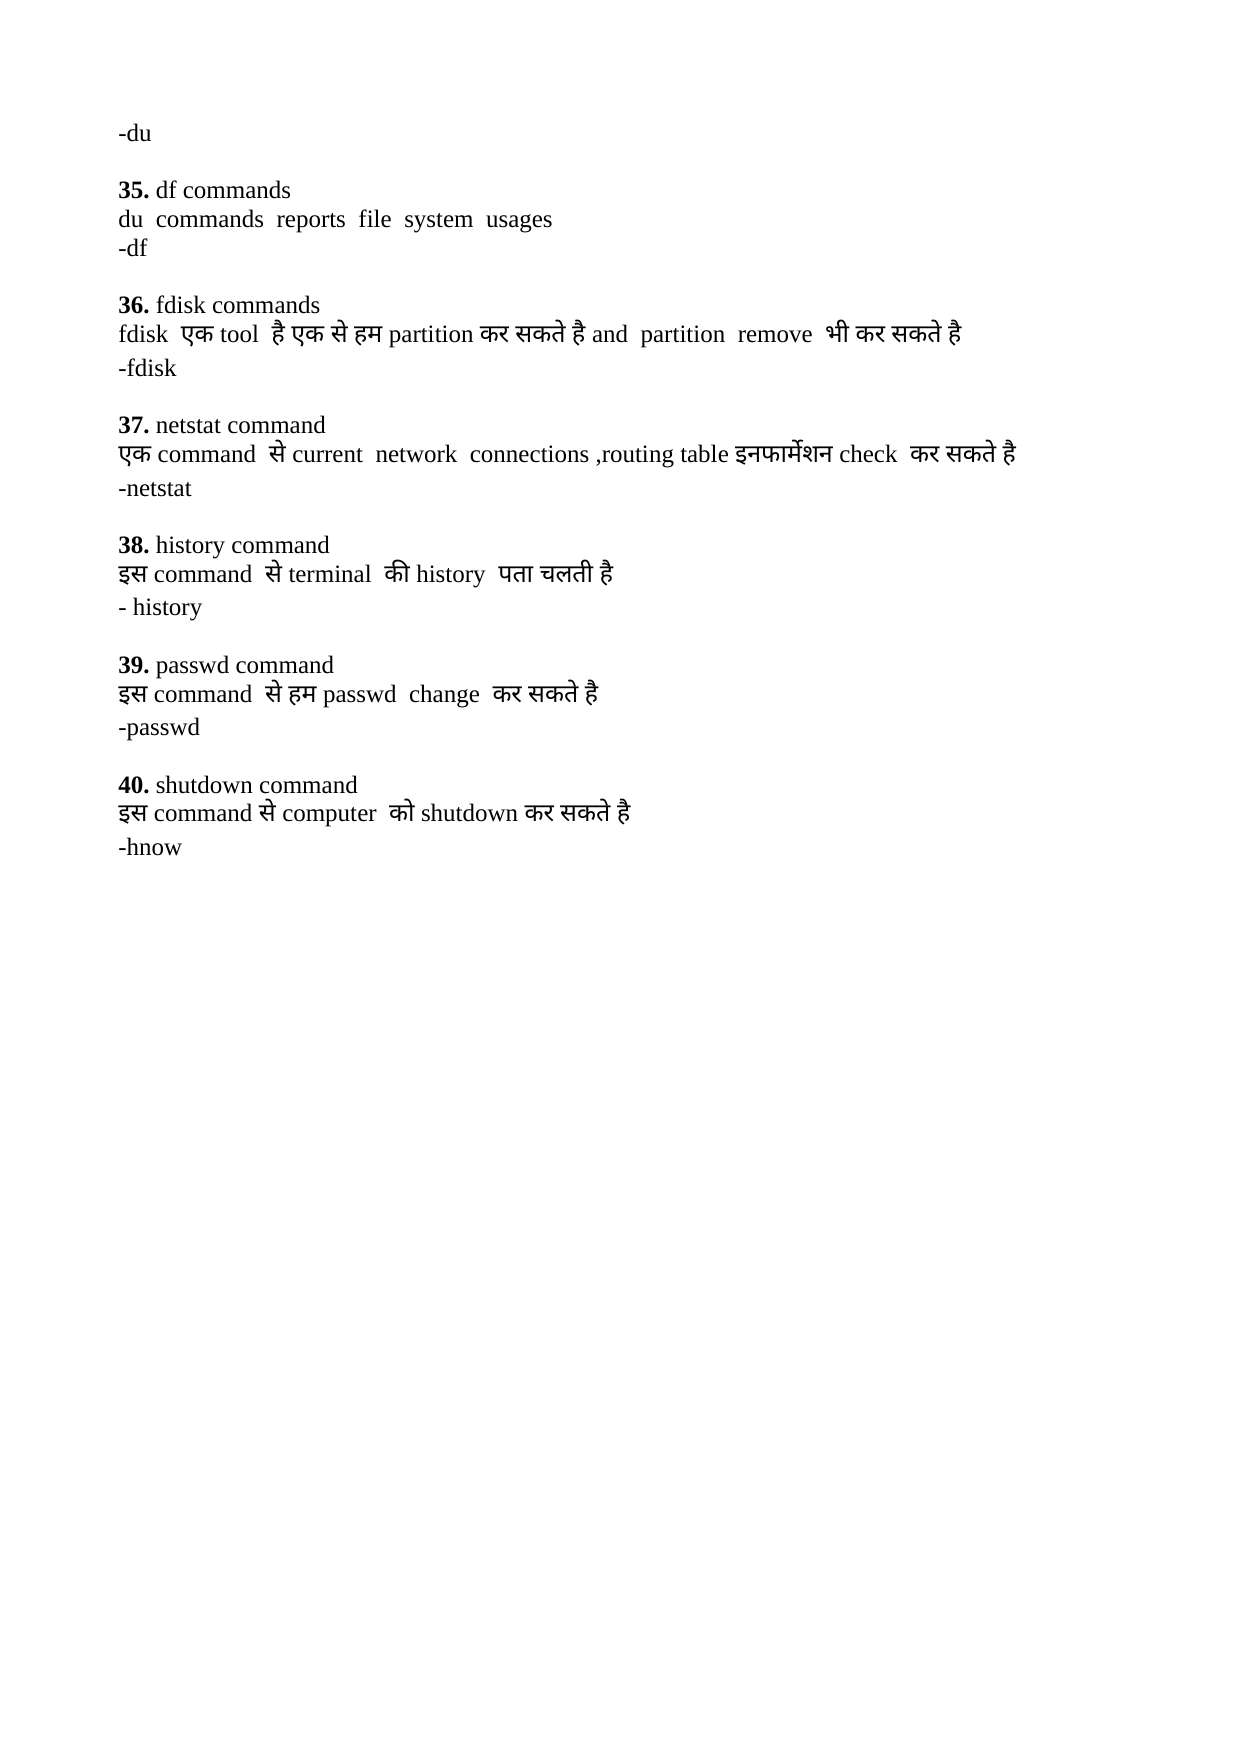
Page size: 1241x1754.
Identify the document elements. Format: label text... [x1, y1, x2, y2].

text इस command से terminal की history पता चलती है [118, 559, 1122, 592]
text 35. df commands [118, 176, 1122, 204]
text fdisk एक tool है एक से हम partition कर सकते है and partition remove भी कर सकते है [118, 319, 1122, 353]
text एक command से current network connections ,routing table इनफार्मेशन check कर सकते है [118, 439, 1122, 473]
text 36. fdisk commands [118, 291, 1122, 319]
text 40. shutdown command [118, 770, 1122, 798]
text -df [118, 233, 1122, 262]
text 37. netstat command [118, 410, 1122, 439]
text 38. history command [118, 530, 1122, 559]
text du commands reports file system usages [118, 204, 1122, 233]
text -du [118, 118, 1122, 147]
text -hnow [118, 832, 1122, 861]
text - history [118, 592, 1122, 621]
text इस command से हम passwd change कर सकते है [118, 679, 1122, 712]
text -passwd [118, 712, 1122, 741]
text -fdisk [118, 353, 1122, 382]
text 39. passwd command [118, 650, 1122, 679]
text इस command से computer को shutdown कर सकते है [118, 798, 1122, 832]
text -netstat [118, 473, 1122, 501]
